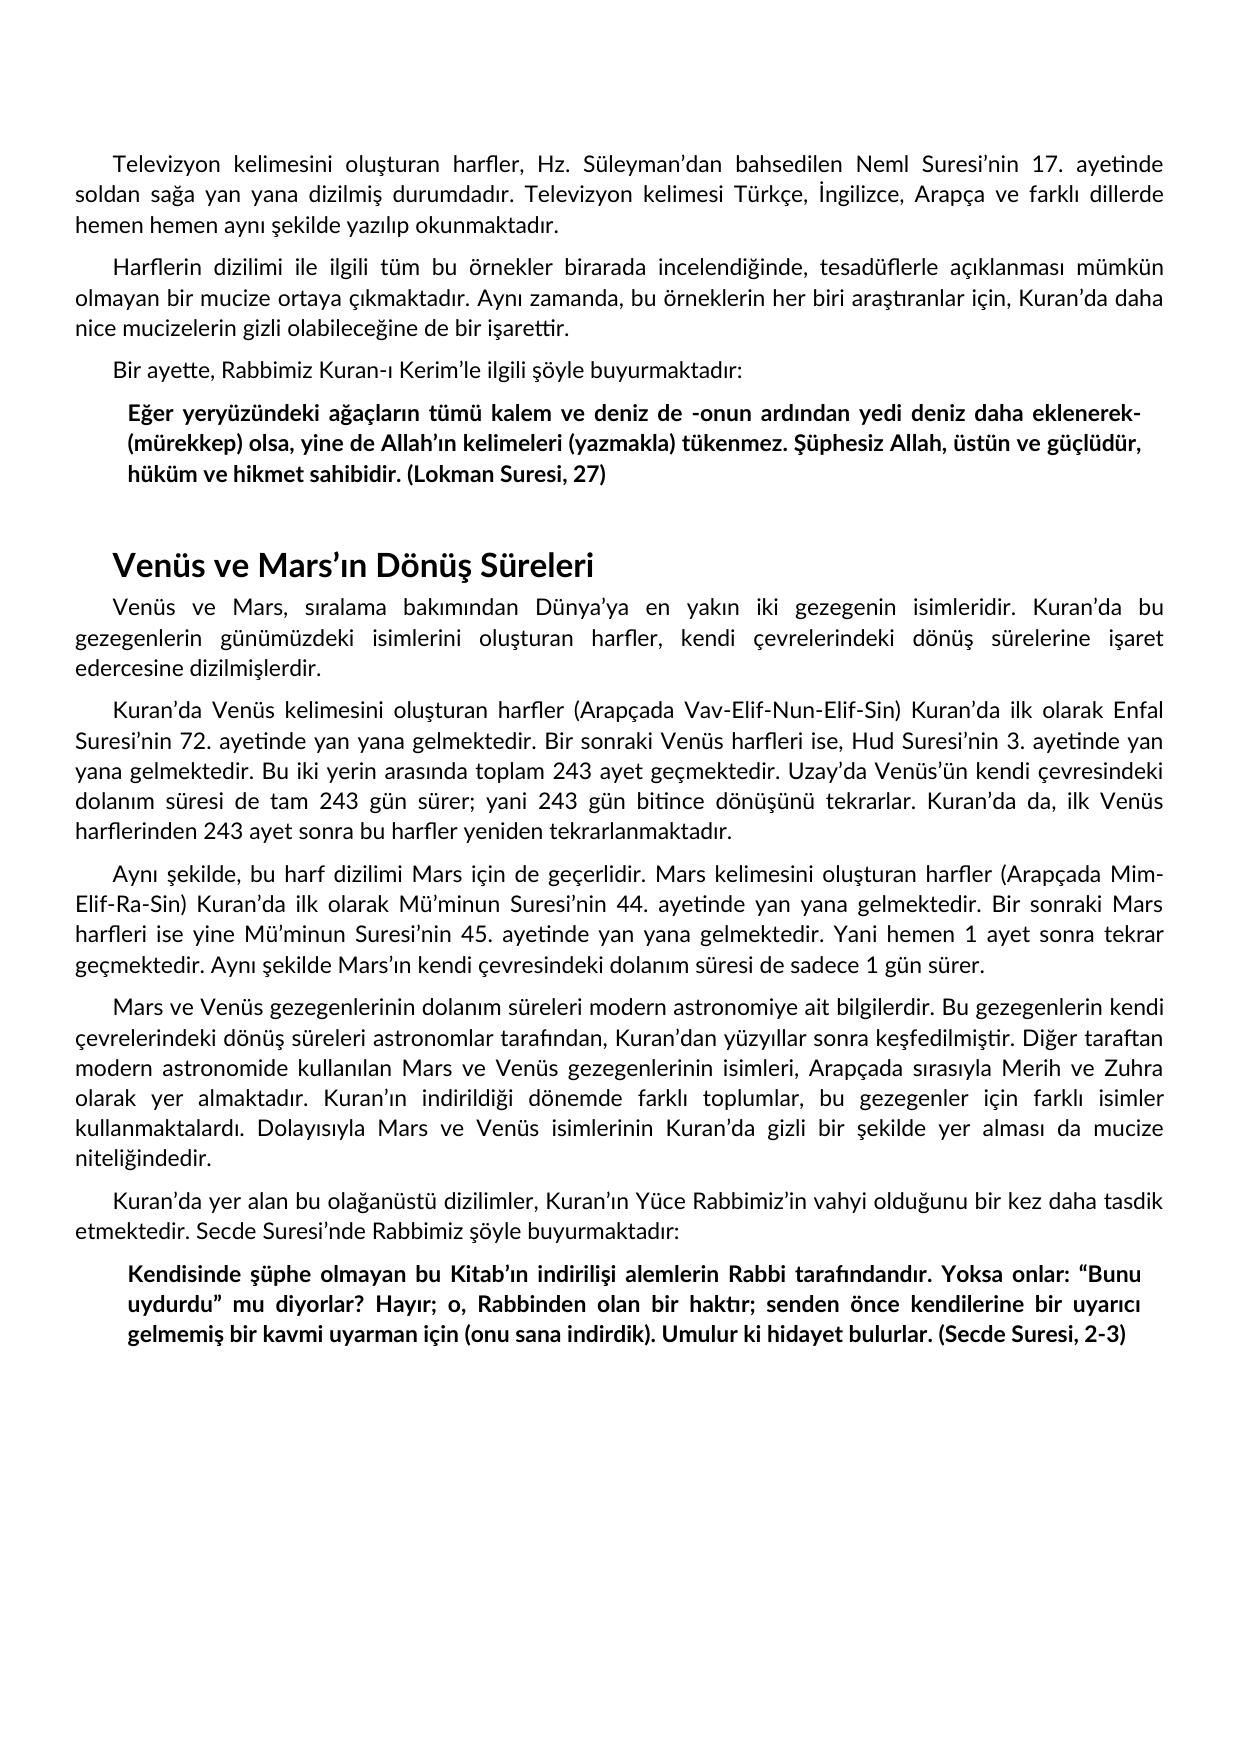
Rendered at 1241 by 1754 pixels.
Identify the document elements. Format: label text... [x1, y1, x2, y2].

text Kendisinde şüphe olmayan bu Kitab’ın indirilişi alemlerin Rabbi tarafındandır. Yoksa onlar: “Bunu uydurdu” mu diyorlar? Hayır; o, Rabbinden olan bir haktır; senden önce kendilerine bir uyarıcı gelmemiş bir kavmi uyarman için (onu sana indirdik). Umulur ki hidayet bulurlar. (Secde Suresi, 2-3) [127, 1260, 1143, 1348]
text Mars ve Venüs gezegenlerinin dolanım süreleri modern astronomiye ait bilgilerdir. Bu gezegenlerin kendi çevrelerindeki dönüş süreleri astronomlar tarafından, Kuran’dan yüzyıllar sonra keşfedilmiştir. Diğer taraftan modern astronomide kullanılan Mars ve Venüs gezegenlerinin isimleri, Arapçada sırasıyla Merih ve Zuhra olarak yer almaktadır. Kuran’ın indirildiği dönemde farklı toplumlar, bu gezegenler için farklı isimler kullanmaktalardı. Dolayısıyla Mars ve Venüs isimlerinin Kuran’da gizli bir şekilde yer alması da mucize niteliğindedir. [75, 993, 1165, 1172]
text Aynı şekilde, bu harf dizilimi Mars için de geçerlidir. Mars kelimesini oluşturan harfler (Arapçada Mim-Elif-Ra-Sin) Kuran’da ilk olarak Mü’minun Suresi’nin 44. ayetinde yan yana gelmektedir. Bir sonraki Mars harfleri ise yine Mü’minun Suresi’nin 45. ayetinde yan yana gelmektedir. Yani hemen 1 ayet sonra tekrar geçmektedir. Aynı şekilde Mars’ın kendi çevresindeki dolanım süresi de sadece 1 gün sürer. [75, 860, 1165, 978]
text Televizyon kelimesini oluşturan harfler, Hz. Süleyman’dan bahsedilen Neml Suresi’nin 17. ayetinde soldan sağa yan yana dizilmiş durumdadır. Televizyon kelimesi Türkçe, İngilizce, Arapça ve farklı dillerde hemen hemen aynı şekilde yazılıp okunmaktadır. [75, 150, 1165, 238]
text Venüs ve Mars, sıralama bakımından Dünya’ya en yakın iki gezegenin isimleridir. Kuran’da bu gezegenlerin günümüzdeki isimlerini oluşturan harfler, kendi çevrelerindeki dönüş sürelerine işaret edercesine dizilmişlerdir. [75, 593, 1165, 681]
subtitle Venüs ve Mars’ın Dönüş Süreleri [112, 545, 1165, 585]
text Bir ayette, Rabbimiz Kuran-ı Kerim’le ilgili şöyle buyurmaktadır: [75, 356, 1165, 384]
text Harflerin dizilimi ile ilgili tüm bu örnekler birarada incelendiğinde, tesadüflerle açıklanması mümkün olmayan bir mucize ortaya çıkmaktadır. Aynı zamanda, bu örneklerin her biri araştıranlar için, Kuran’da daha nice mucizelerin gizli olabileceğine de bir işarettir. [75, 253, 1165, 341]
text Kuran’da yer alan bu olağanüstü dizilimler, Kuran’ın Yüce Rabbimiz’in vahyi olduğunu bir kez daha tasdik etmektedir. Secde Suresi’nde Rabbimiz şöyle buyurmaktadır: [75, 1187, 1165, 1244]
text Eğer yeryüzündeki ağaçların tümü kalem ve deniz de -onun ardından yedi deniz daha eklenerek- (mürekkep) olsa, yine de Allah’ın kelimeleri (yazmakla) tükenmez. Şüphesiz Allah, üstün ve güçlüdür, hüküm ve hikmet sahibidir. (Lokman Suresi, 27) [127, 399, 1143, 487]
text Kuran’da Venüs kelimesini oluşturan harfler (Arapçada Vav-Elif-Nun-Elif-Sin) Kuran’da ilk olarak Enfal Suresi’nin 72. ayetinde yan yana gelmektedir. Bir sonraki Venüs harfleri ise, Hud Suresi’nin 3. ayetinde yan yana gelmektedir. Bu iki yerin arasında toplam 243 ayet geçmektedir. Uzay’da Venüs’ün kendi çevresindeki dolanım süresi de tam 243 gün sürer; yani 243 gün bitince dönüşünü tekrarlar. Kuran’da da, ilk Venüs harflerinden 243 ayet sonra bu harfler yeniden tekrarlanmaktadır. [75, 696, 1165, 844]
